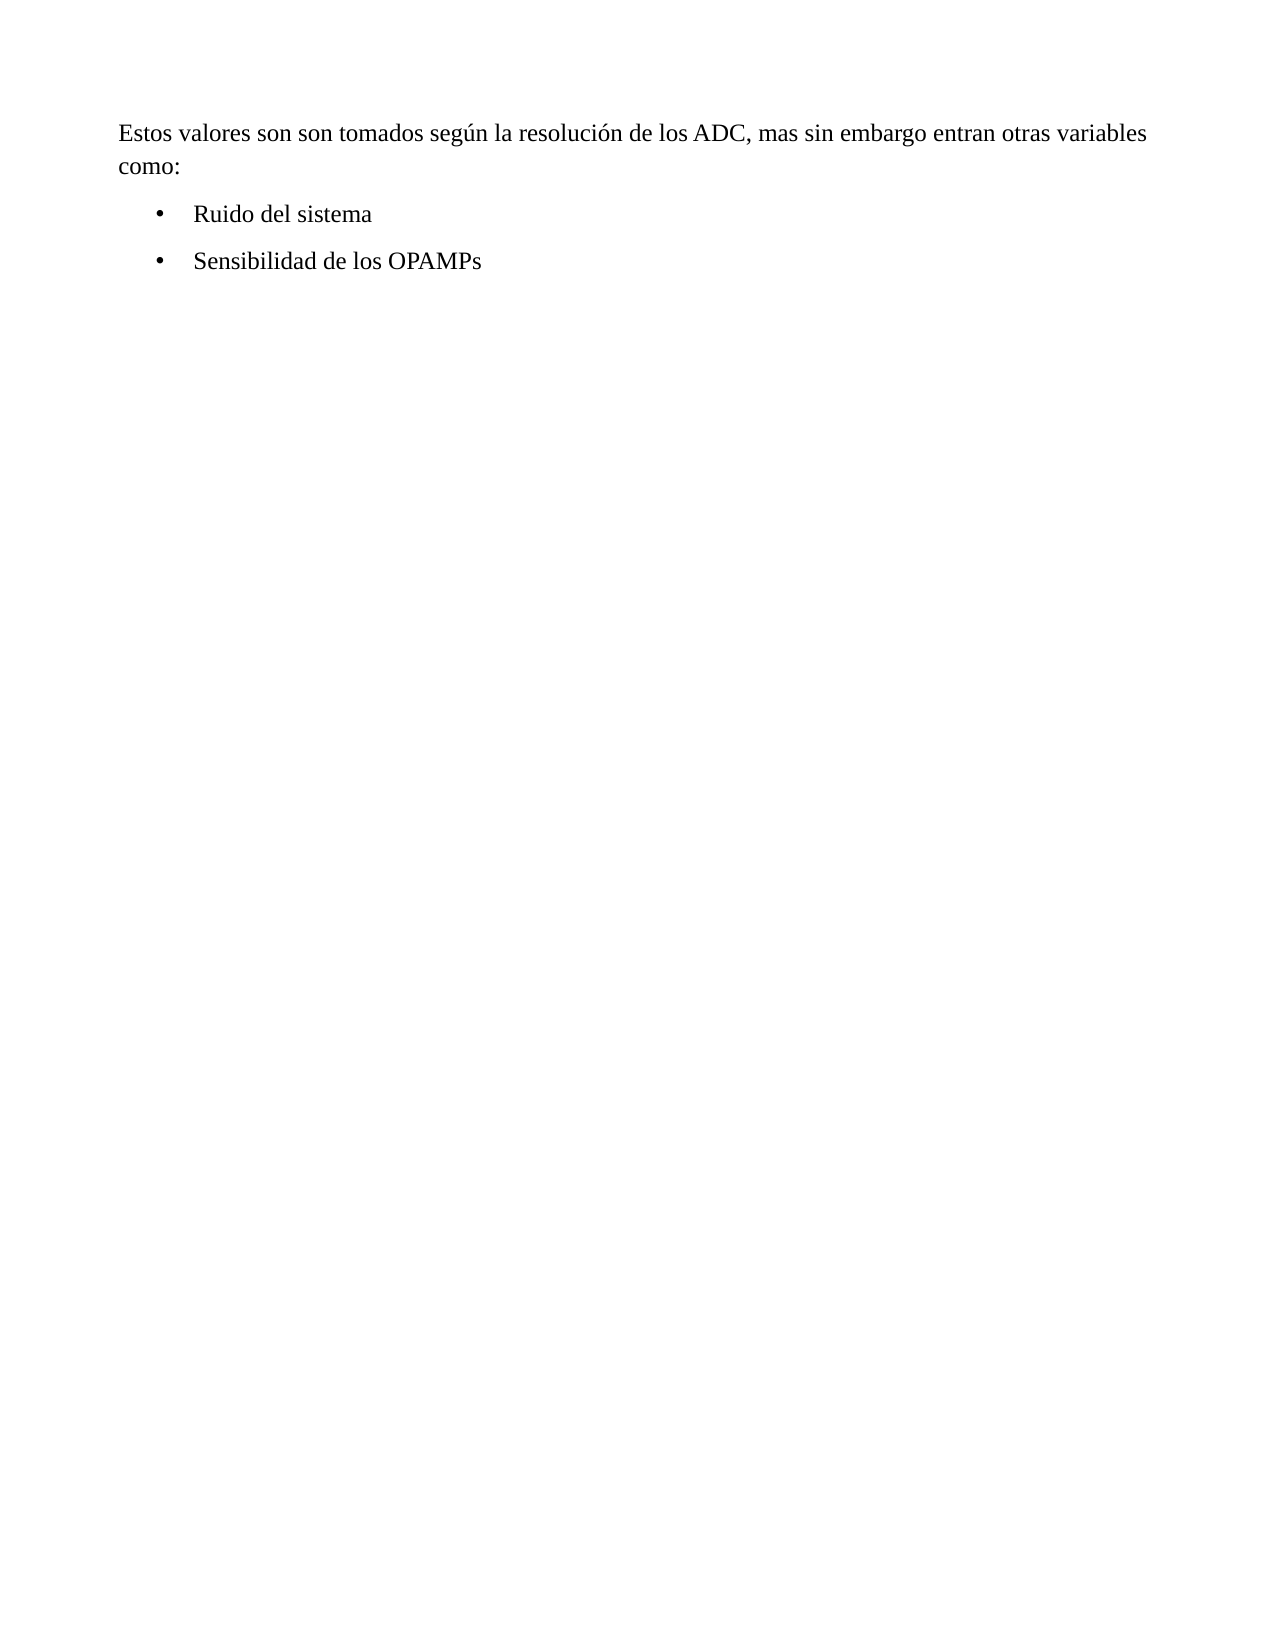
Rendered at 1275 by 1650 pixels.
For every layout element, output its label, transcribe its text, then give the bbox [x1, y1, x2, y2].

text Estos valores son son tomados según la resolución de los ADC, mas sin embargo entran otras variables como: [118, 118, 1157, 180]
list Sensibilidad de los OPAMPs [156, 246, 1157, 275]
list Ruido del sistema [156, 199, 1157, 227]
